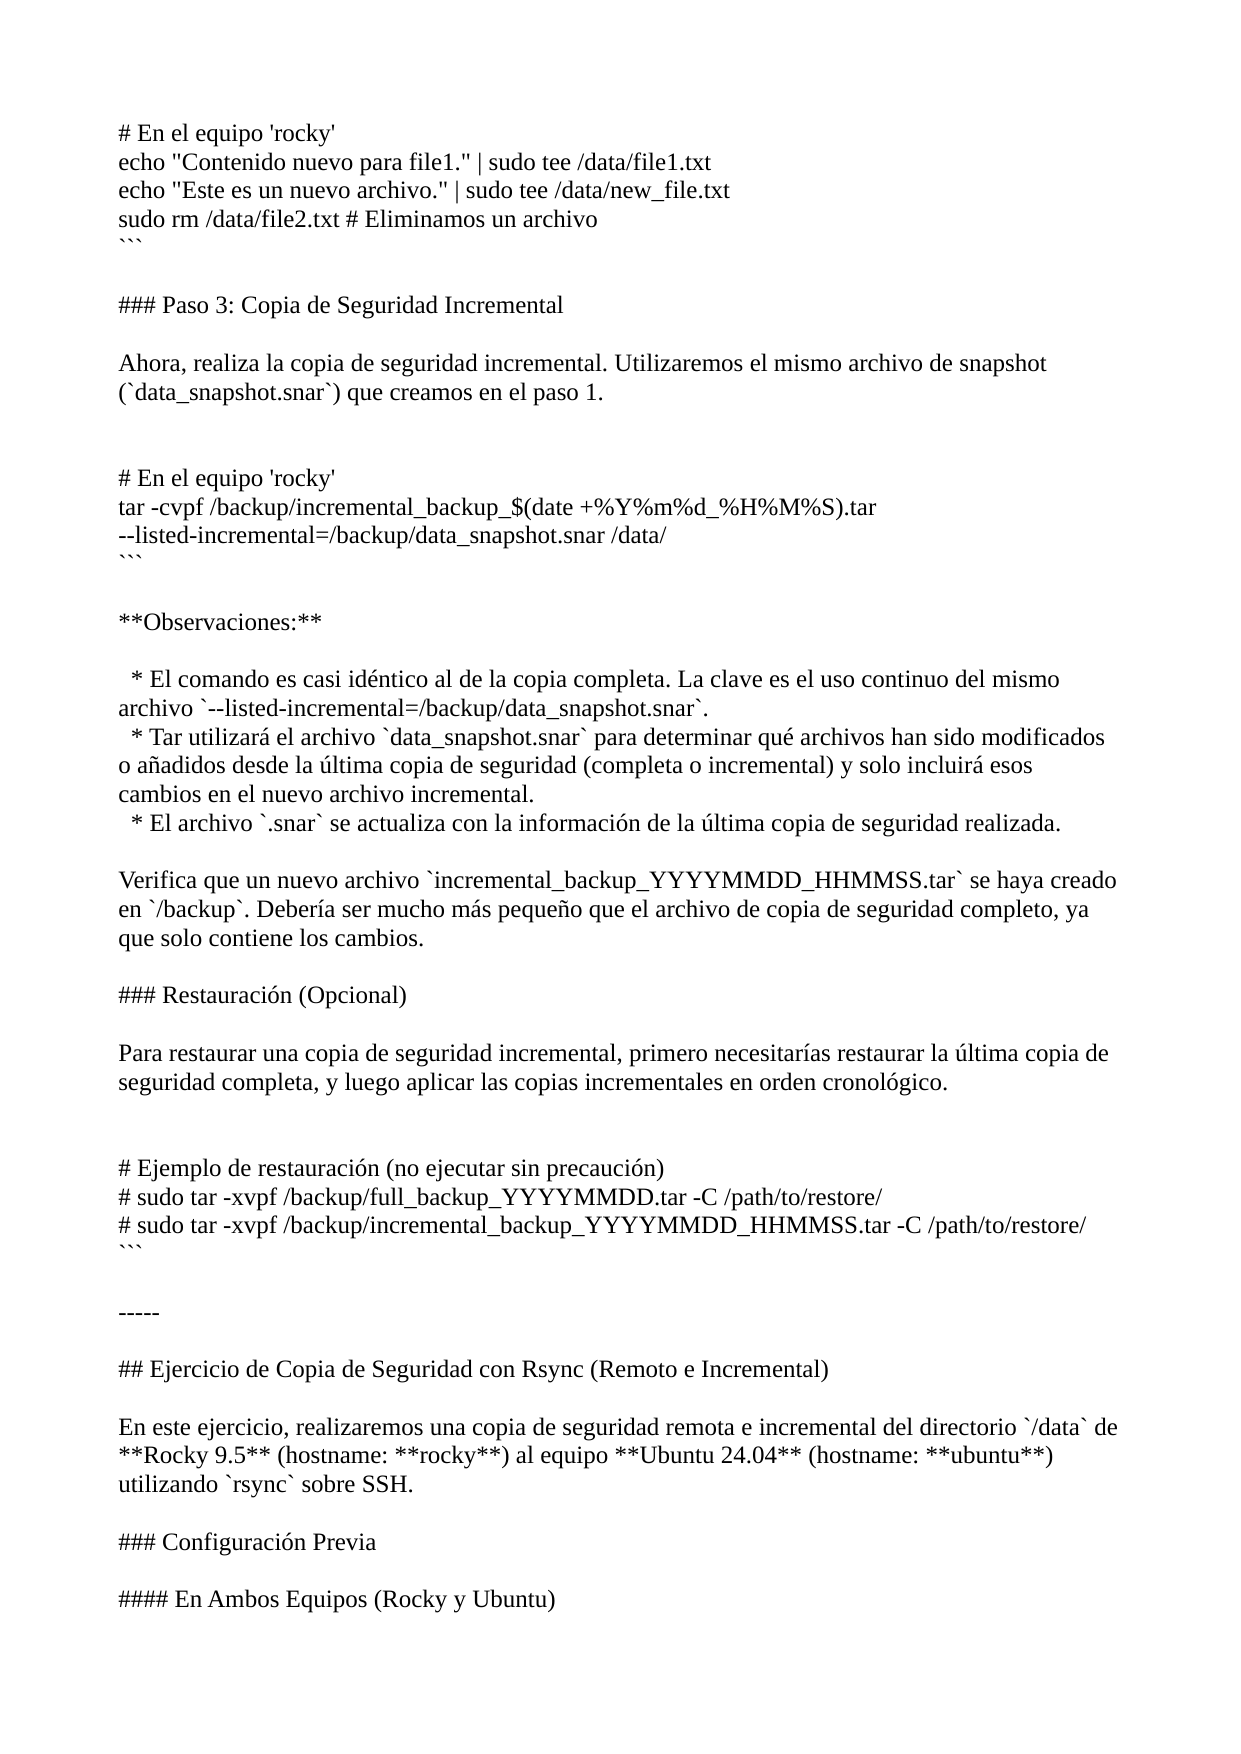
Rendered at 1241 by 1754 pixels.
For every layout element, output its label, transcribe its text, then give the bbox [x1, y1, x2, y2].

text Para restaurar una copia de seguridad incremental, primero necesitarías restaurar la última copia de seguridad completa, y luego aplicar las copias incrementales en orden cronológico. [118, 1038, 1122, 1096]
text **Observaciones:** [118, 607, 1122, 636]
text # En el equipo 'rocky' [118, 463, 1122, 492]
text ### Configuración Previa [118, 1527, 1122, 1556]
text #### En Ambos Equipos (Rocky y Ubuntu) [118, 1584, 1122, 1613]
text # En el equipo 'rocky' [118, 118, 1122, 147]
text ``` [118, 549, 1122, 578]
text # Ejemplo de restauración (no ejecutar sin precaución) [118, 1153, 1122, 1182]
text Ahora, realiza la copia de seguridad incremental. Utilizaremos el mismo archivo de snapshot (`data_snapshot.snar`) que creamos en el paso 1. [118, 348, 1122, 406]
text * El archivo `.snar` se actualiza con la información de la última copia de seguridad realizada. [118, 808, 1122, 837]
text ``` [118, 1239, 1122, 1268]
text ### Paso 3: Copia de Seguridad Incremental [118, 291, 1122, 319]
text ## Ejercicio de Copia de Seguridad con Rsync (Remoto e Incremental) [118, 1354, 1122, 1383]
text * El comando es casi idéntico al de la copia completa. La clave es el uso continuo del mismo archivo `--listed-incremental=/backup/data_snapshot.snar`. [118, 664, 1122, 722]
text * Tar utilizará el archivo `data_snapshot.snar` para determinar qué archivos han sido modificados o añadidos desde la última copia de seguridad (completa o incremental) y solo incluirá esos cambios en el nuevo archivo incremental. [118, 722, 1122, 808]
text sudo rm /data/file2.txt # Eliminamos un archivo [118, 204, 1122, 233]
text ### Restauración (Opcional) [118, 981, 1122, 1009]
text ``` [118, 233, 1122, 262]
text echo "Contenido nuevo para file1." | sudo tee /data/file1.txt [118, 147, 1122, 176]
text ----- [118, 1297, 1122, 1326]
text En este ejercicio, realizaremos una copia de seguridad remota e incremental del directorio `/data` de **Rocky 9.5** (hostname: **rocky**) al equipo **Ubuntu 24.04** (hostname: **ubuntu**) utilizando `rsync` sobre SSH. [118, 1412, 1122, 1498]
text # sudo tar -xvpf /backup/incremental_backup_YYYYMMDD_HHMMSS.tar -C /path/to/restore/ [118, 1211, 1122, 1239]
text # sudo tar -xvpf /backup/full_backup_YYYYMMDD.tar -C /path/to/restore/ [118, 1182, 1122, 1211]
text tar -cvpf /backup/incremental_backup_$(date +%Y%m%d_%H%M%S).tar --listed-incremental=/backup/data_snapshot.snar /data/ [118, 492, 1122, 549]
text echo "Este es un nuevo archivo." | sudo tee /data/new_file.txt [118, 176, 1122, 204]
text Verifica que un nuevo archivo `incremental_backup_YYYYMMDD_HHMMSS.tar` se haya creado en `/backup`. Debería ser mucho más pequeño que el archivo de copia de seguridad completo, ya que solo contiene los cambios. [118, 866, 1122, 952]
